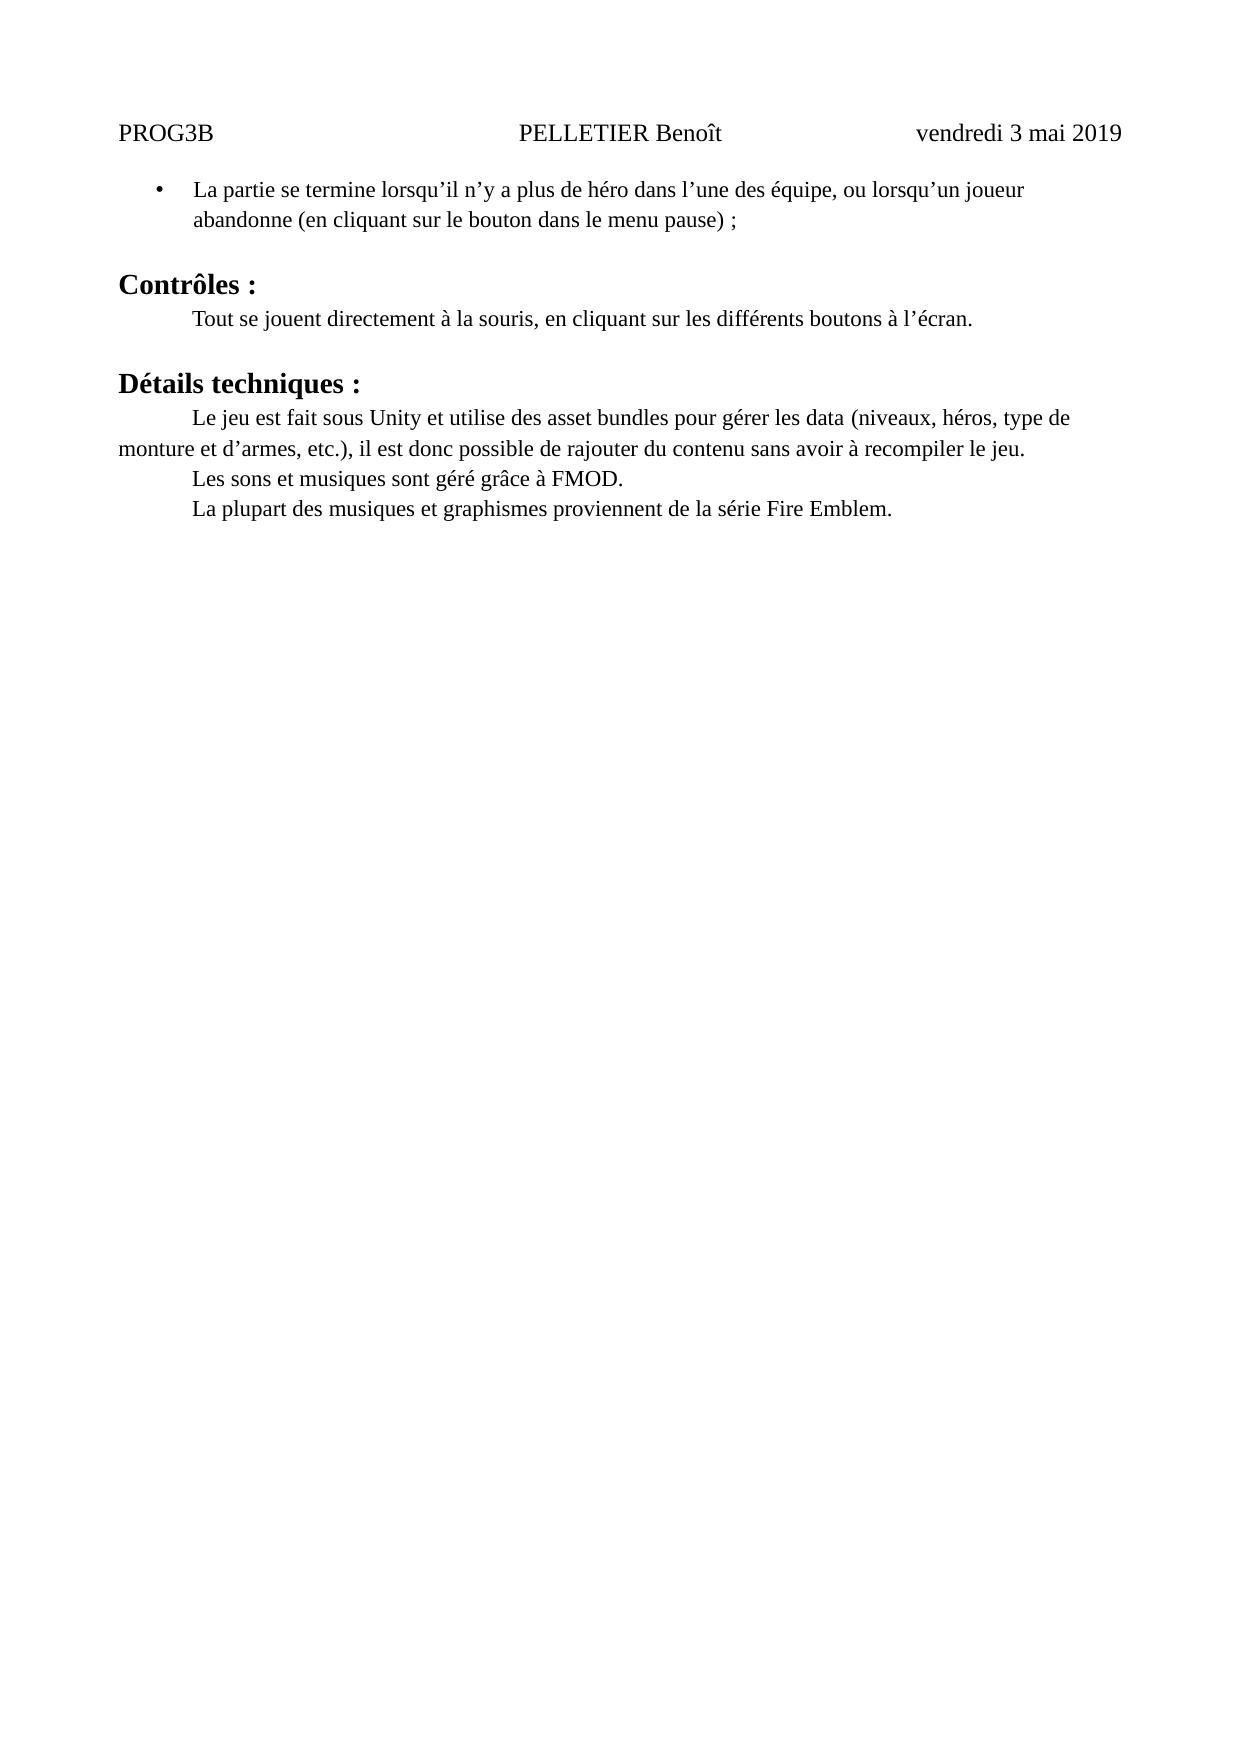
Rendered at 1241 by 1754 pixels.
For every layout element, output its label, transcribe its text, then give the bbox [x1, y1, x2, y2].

list Les sons et musiques sont géré grâce à FMOD. [118, 465, 1122, 491]
list Détails techniques : [118, 366, 1122, 399]
list Le jeu est fait sous Unity et utilise des asset bundles pour gérer les data (niveaux, héros, type de monture et d’armes, etc.), il est donc possible de rajouter du contenu sans avoir à recompiler le jeu. [118, 404, 1122, 461]
list La plupart des musiques et graphismes proviennent de la série Fire Emblem. [118, 495, 1122, 521]
list Tout se jouent directement à la souris, en cliquant sur les différents boutons à l’écran. [118, 306, 1122, 332]
list La partie se termine lorsqu’il n’y a plus de héro dans l’une des équipe, ou lorsqu’un joueur abandonne (en cliquant sur le bouton dans le menu pause) ; [156, 176, 1122, 233]
list Contrôles : [118, 267, 1122, 301]
